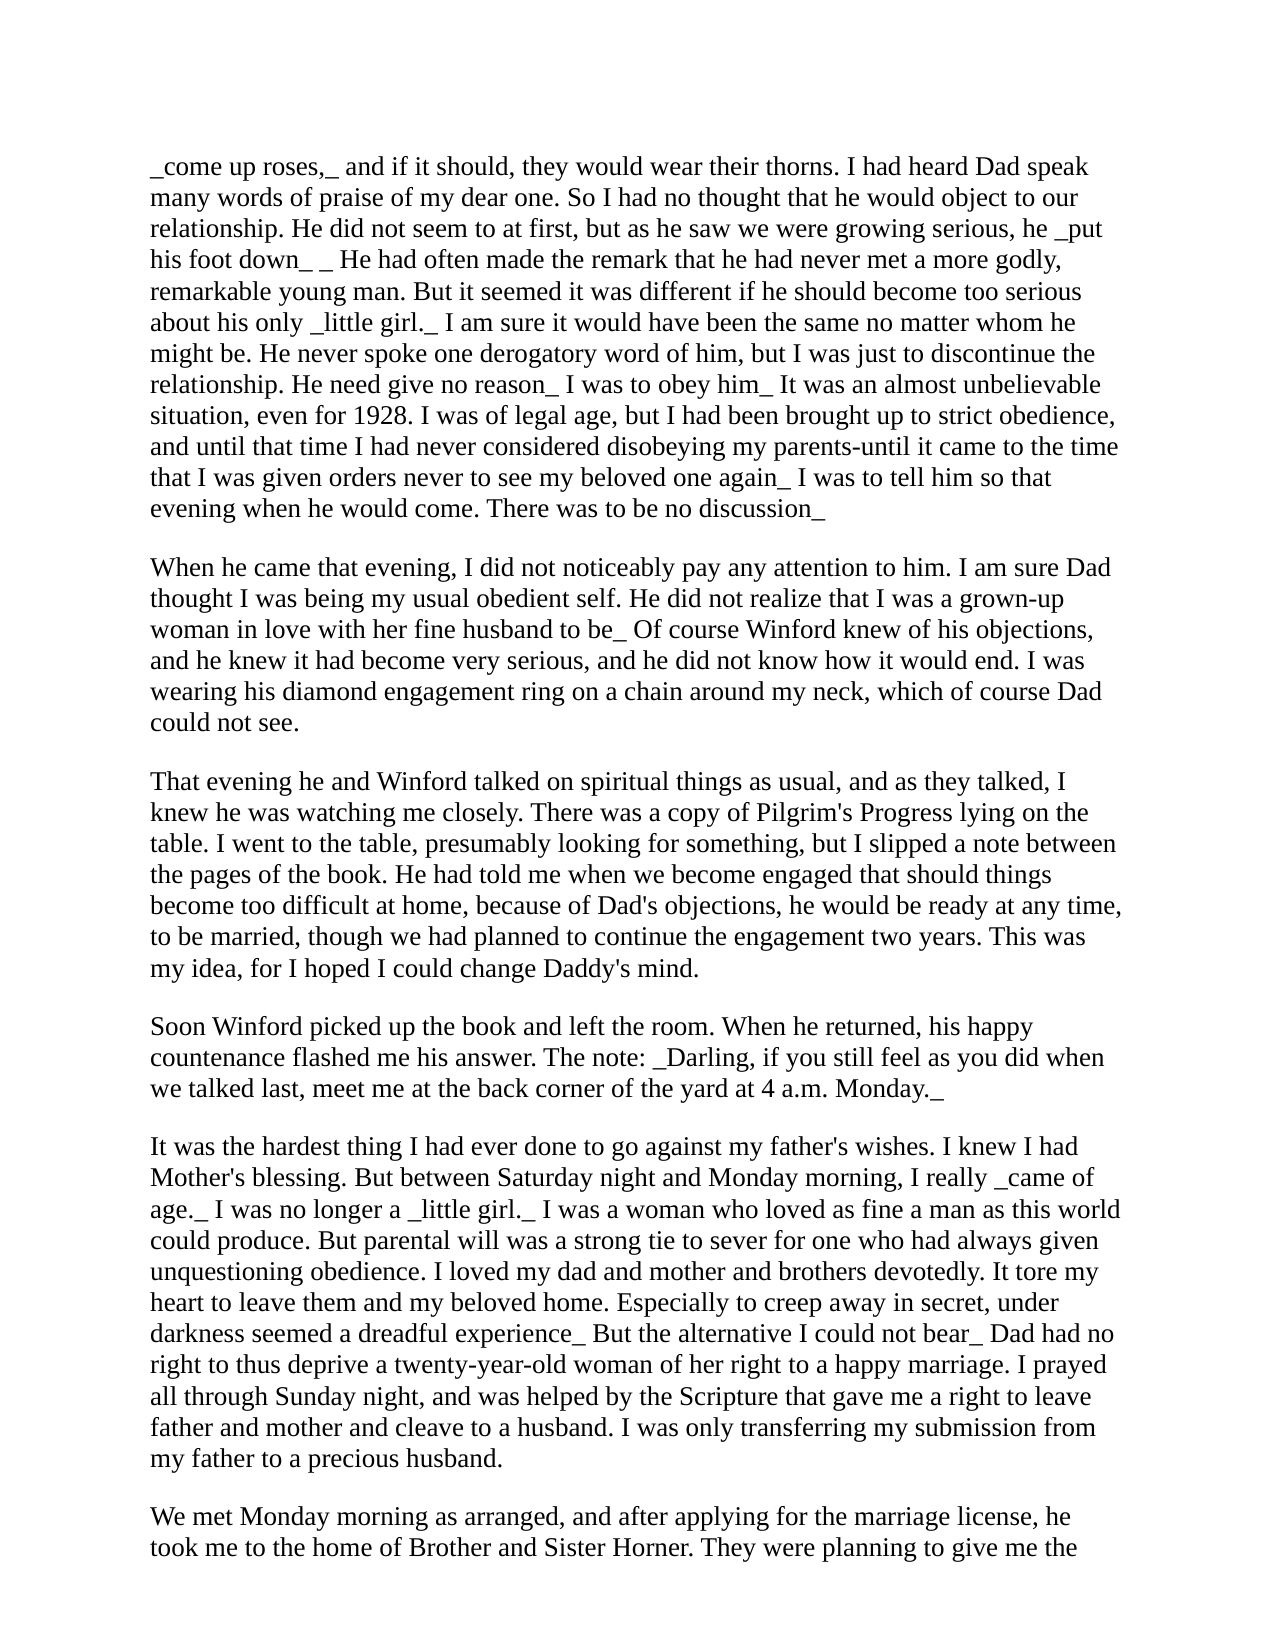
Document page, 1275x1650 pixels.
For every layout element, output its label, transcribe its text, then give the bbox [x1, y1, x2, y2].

text We met Monday morning as arranged, and after applying for the marriage license, he took me to the home of Brother and Sister Horner. They were planning to give me the [150, 1500, 1125, 1562]
text _come up roses,_ and if it should, they would wear their thorns. I had heard Dad speak many words of praise of my dear one. So I had no thought that he would object to our relationship. He did not seem to at first, but as he saw we were growing serious, he _put his foot down_ _ He had often made the remark that he had never met a more godly, remarkable young man. But it seemed it was different if he should become too serious about his only _little girl._ I am sure it would have been the same no matter whom he might be. He never spoke one derogatory word of him, but I was just to discontinue the relationship. He need give no reason_ I was to obey him_ It was an almost unbelievable situation, even for 1928. I was of legal age, but I had been brought up to strict obedience, and until that time I had never considered disobeying my parents-until it came to the time that I was given orders never to see my beloved one again_ I was to tell him so that evening when he would come. There was to be no discussion_ [150, 150, 1125, 524]
text When he came that evening, I did not noticeably pay any attention to him. I am sure Dad thought I was being my usual obedient self. He did not realize that I was a grown-up woman in love with her fine husband to be_ Of course Winford knew of his objections, and he knew it had become very serious, and he did not know how it would end. I was wearing his diamond engagement ring on a chain around my neck, which of course Dad could not see. [150, 551, 1125, 738]
text That evening he and Winford talked on spiritual things as usual, and as they talked, I knew he was watching me closely. There was a copy of Pilgrim's Progress lying on the table. I went to the table, presumably looking for something, but I slipped a note between the pages of the book. He had told me when we become engaged that should things become too difficult at home, because of Dad's objections, he would be ready at any time, to be married, though we had planned to continue the engagement two years. This was my idea, for I hoped I could change Daddy's mind. [150, 765, 1125, 983]
text Soon Winford picked up the book and left the room. When he returned, his happy countenance flashed me his answer. The note: _Darling, if you still feel as you did when we talked last, meet me at the back corner of the yard at 4 a.m. Monday._ [150, 1010, 1125, 1103]
text It was the hardest thing I had ever done to go against my father's wishes. I knew I had Mother's blessing. But between Saturday night and Monday morning, I really _came of age._ I was no longer a _little girl._ I was a woman who loved as fine a man as this world could produce. But parental will was a strong tie to sever for one who had always given unquestioning obedience. I loved my dad and mother and brothers devotedly. It tore my heart to leave them and my beloved home. Especially to creep away in secret, under darkness seemed a dreadful experience_ But the alternative I could not bear_ Dad had no right to thus deprive a twenty-year-old woman of her right to a happy marriage. I prayed all through Sunday night, and was helped by the Scripture that gave me a right to leave father and mother and cleave to a husband. I was only transferring my submission from my father to a precious husband. [150, 1130, 1125, 1473]
